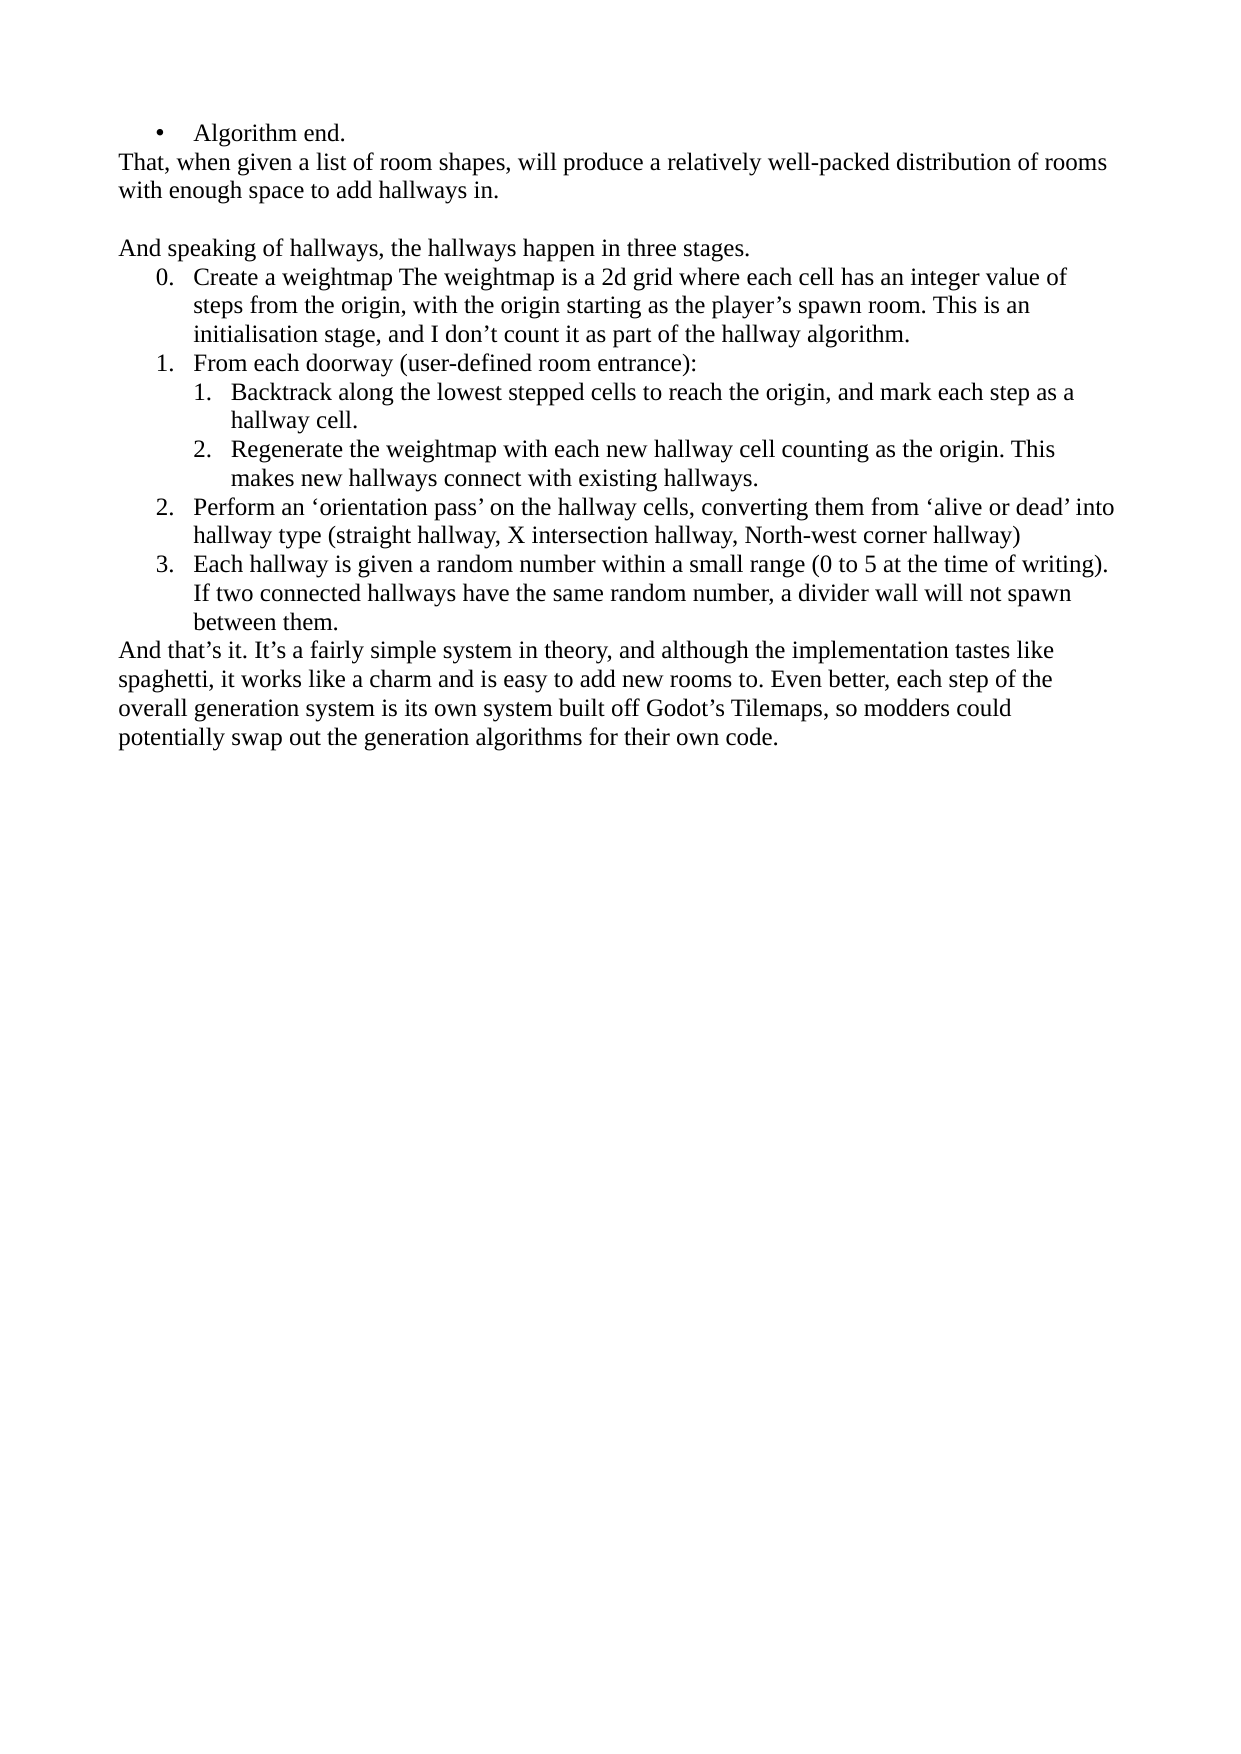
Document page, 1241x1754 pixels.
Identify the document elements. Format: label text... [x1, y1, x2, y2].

list Regenerate the weightmap with each new hallway cell counting as the origin. This makes new hallways connect with existing hallways. [193, 434, 1122, 492]
list Backtrack along the lowest stepped cells to reach the origin, and mark each step as a hallway cell. [193, 377, 1122, 434]
text And speaking of hallways, the hallways happen in three stages. [118, 233, 1122, 262]
list Perform an ‘orientation pass’ on the hallway cells, converting them from ‘alive or dead’ into hallway type (straight hallway, X intersection hallway, North-west corner hallway) [156, 492, 1122, 549]
text That, when given a list of room shapes, will produce a relatively well-packed distribution of rooms with enough space to add hallways in. [118, 147, 1122, 204]
list From each doorway (user-defined room entrance): [156, 348, 1122, 377]
list Create a weightmap The weightmap is a 2d grid where each cell has an integer value of steps from the origin, with the origin starting as the player’s spawn room. This is an initialisation stage, and I don’t count it as part of the hallway algorithm. [156, 262, 1122, 348]
list Algorithm end. [156, 118, 1122, 147]
list Each hallway is given a random number within a small range (0 to 5 at the time of writing). If two connected hallways have the same random number, a divider wall will not spawn between them. [156, 549, 1122, 636]
text And that’s it. It’s a fairly simple system in theory, and although the implementation tastes like spaghetti, it works like a charm and is easy to add new rooms to. Even better, each step of the overall generation system is its own system built off Godot’s Tilemaps, so modders could potentially swap out the generation algorithms for their own code. [118, 636, 1122, 751]
